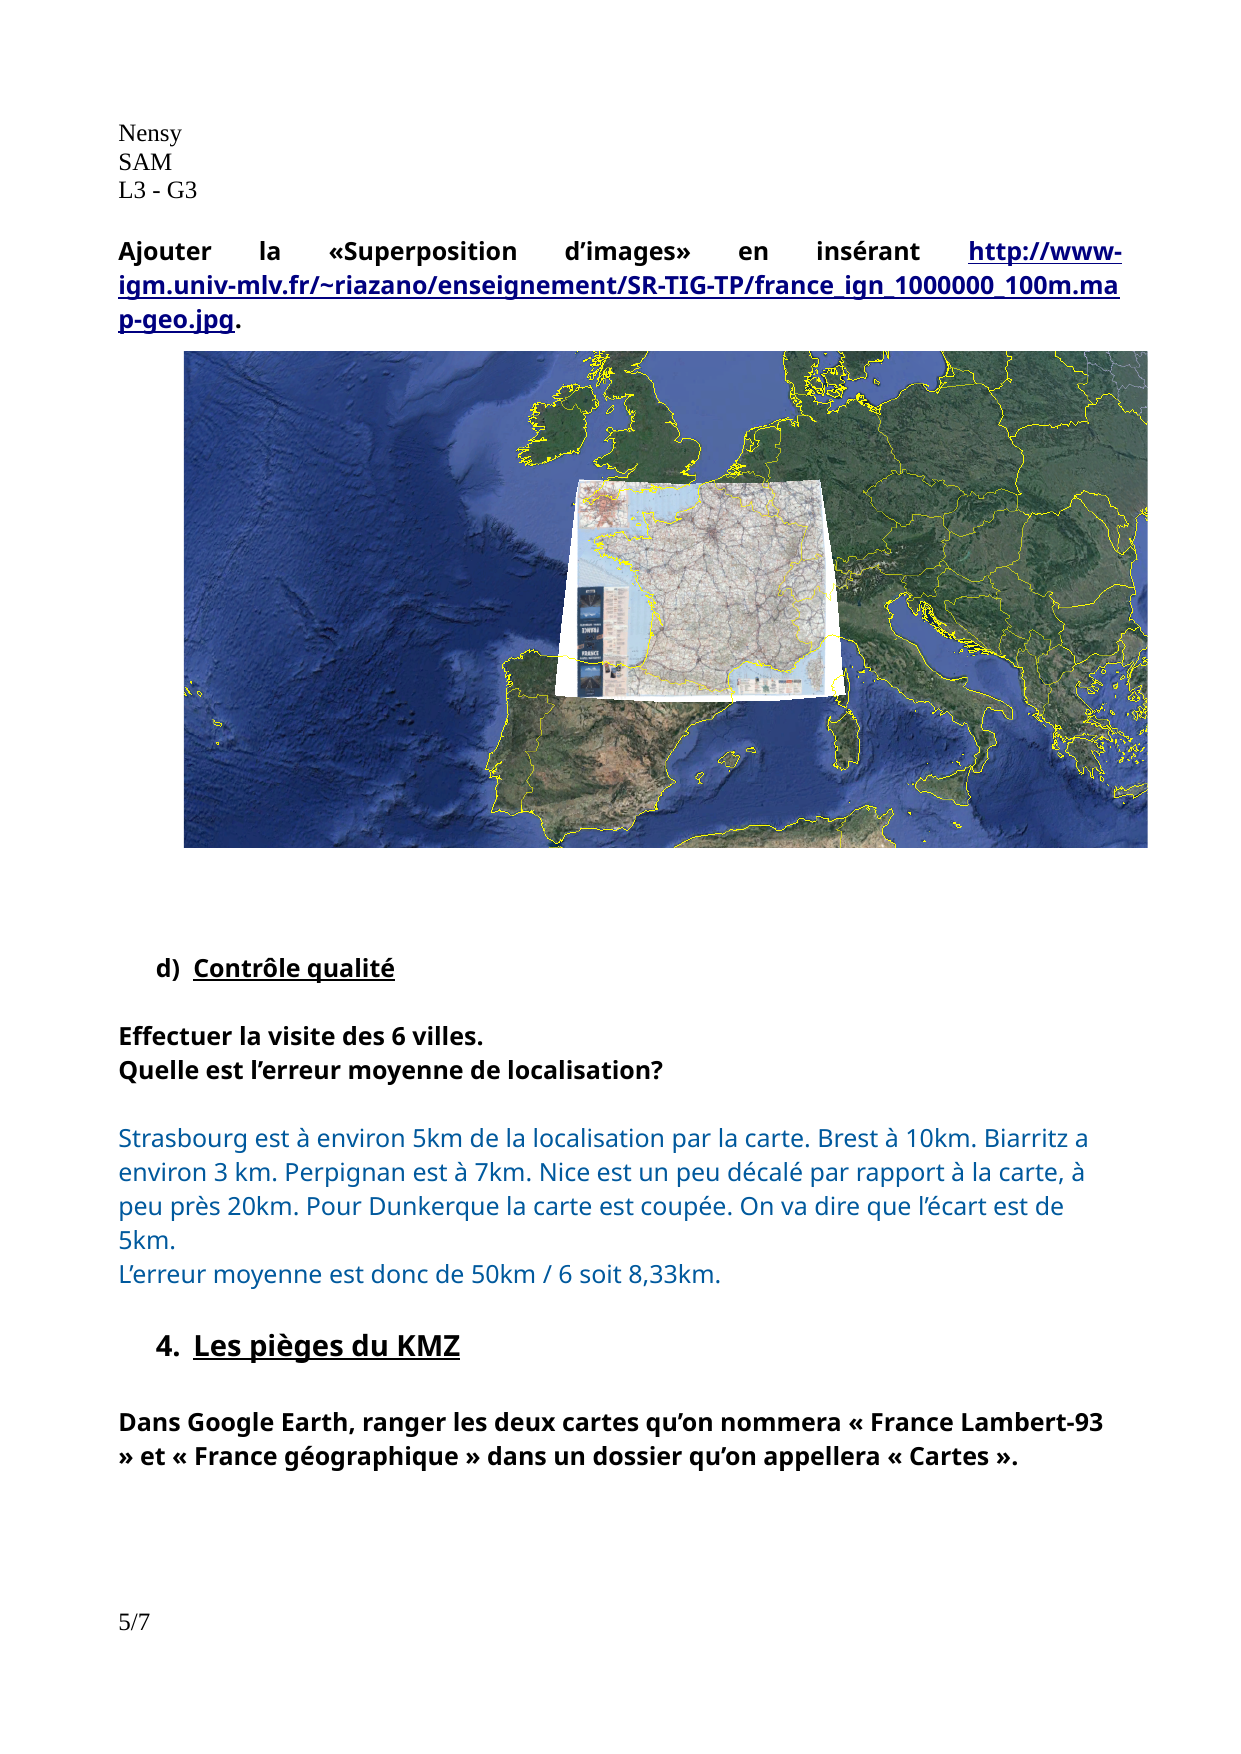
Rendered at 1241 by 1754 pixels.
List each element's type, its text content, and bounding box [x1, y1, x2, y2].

text L’erreur moyenne est donc de 50km / 6 soit 8,33km. [118, 1257, 1122, 1291]
text Strasbourg est à environ 5km de la localisation par la carte. Brest à 10km. Biarritz a environ 3 km. Perpignan est à 7km. Nice est un peu décalé par rapport à la carte, à peu près 20km. Pour Dunkerque la carte est coupée. On va dire que l’écart est de 5km. [118, 1121, 1122, 1257]
list Les pièges du KMZ [156, 1325, 1122, 1364]
text Ajouter la «Superposition d’images» en insérant http://www-igm.univ-mlv.fr/~riazano/enseignement/SR-TIG-TP/france_ign_1000000_100m.map-geo.jpg. [118, 234, 1122, 336]
picture [183, 351, 1148, 848]
text Quelle est l’erreur moyenne de localisation? [118, 1052, 1122, 1086]
text Dans Google Earth, ranger les deux cartes qu’on nommera « France Lambert-93 » et « France géographique » dans un dossier qu’on appellera « Cartes ». [118, 1404, 1122, 1472]
text Effectuer la visite des 6 villes. [118, 1018, 1122, 1052]
list Contrôle qualité [156, 950, 1122, 984]
